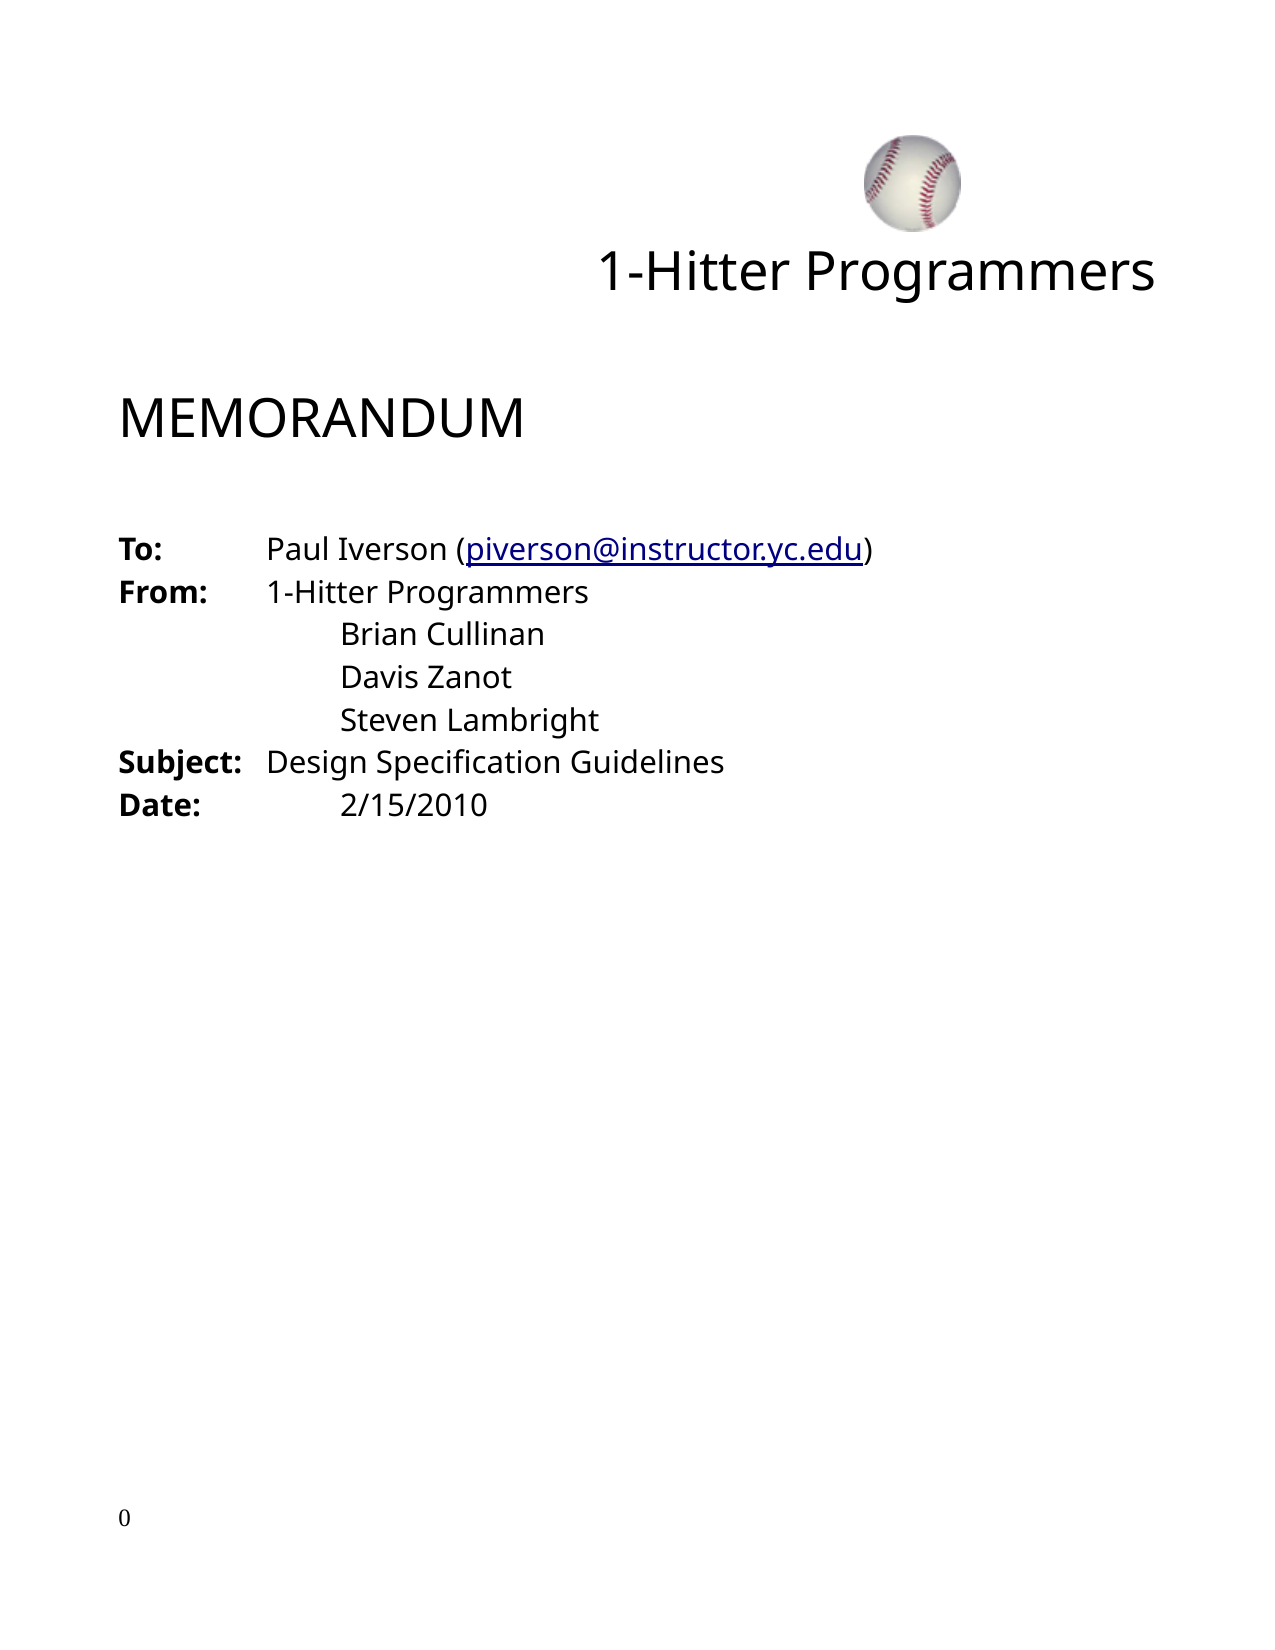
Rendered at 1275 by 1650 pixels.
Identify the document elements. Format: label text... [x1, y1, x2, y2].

text Date: 2/15/2010 [118, 783, 1157, 825]
text To: Paul Iverson (piverson@instructor.yc.edu) [118, 527, 1157, 570]
text Davis Zanot [118, 655, 1157, 697]
text Subject: Design Specification Guidelines [118, 740, 1157, 783]
text 1-Hitter Programmers [118, 118, 1157, 306]
text Steven Lambright [118, 697, 1157, 740]
text Brian Cullinan [118, 612, 1157, 655]
text MEMORANDUM [118, 379, 1157, 453]
picture [864, 135, 961, 232]
text From: 1-Hitter Programmers [118, 570, 1157, 612]
